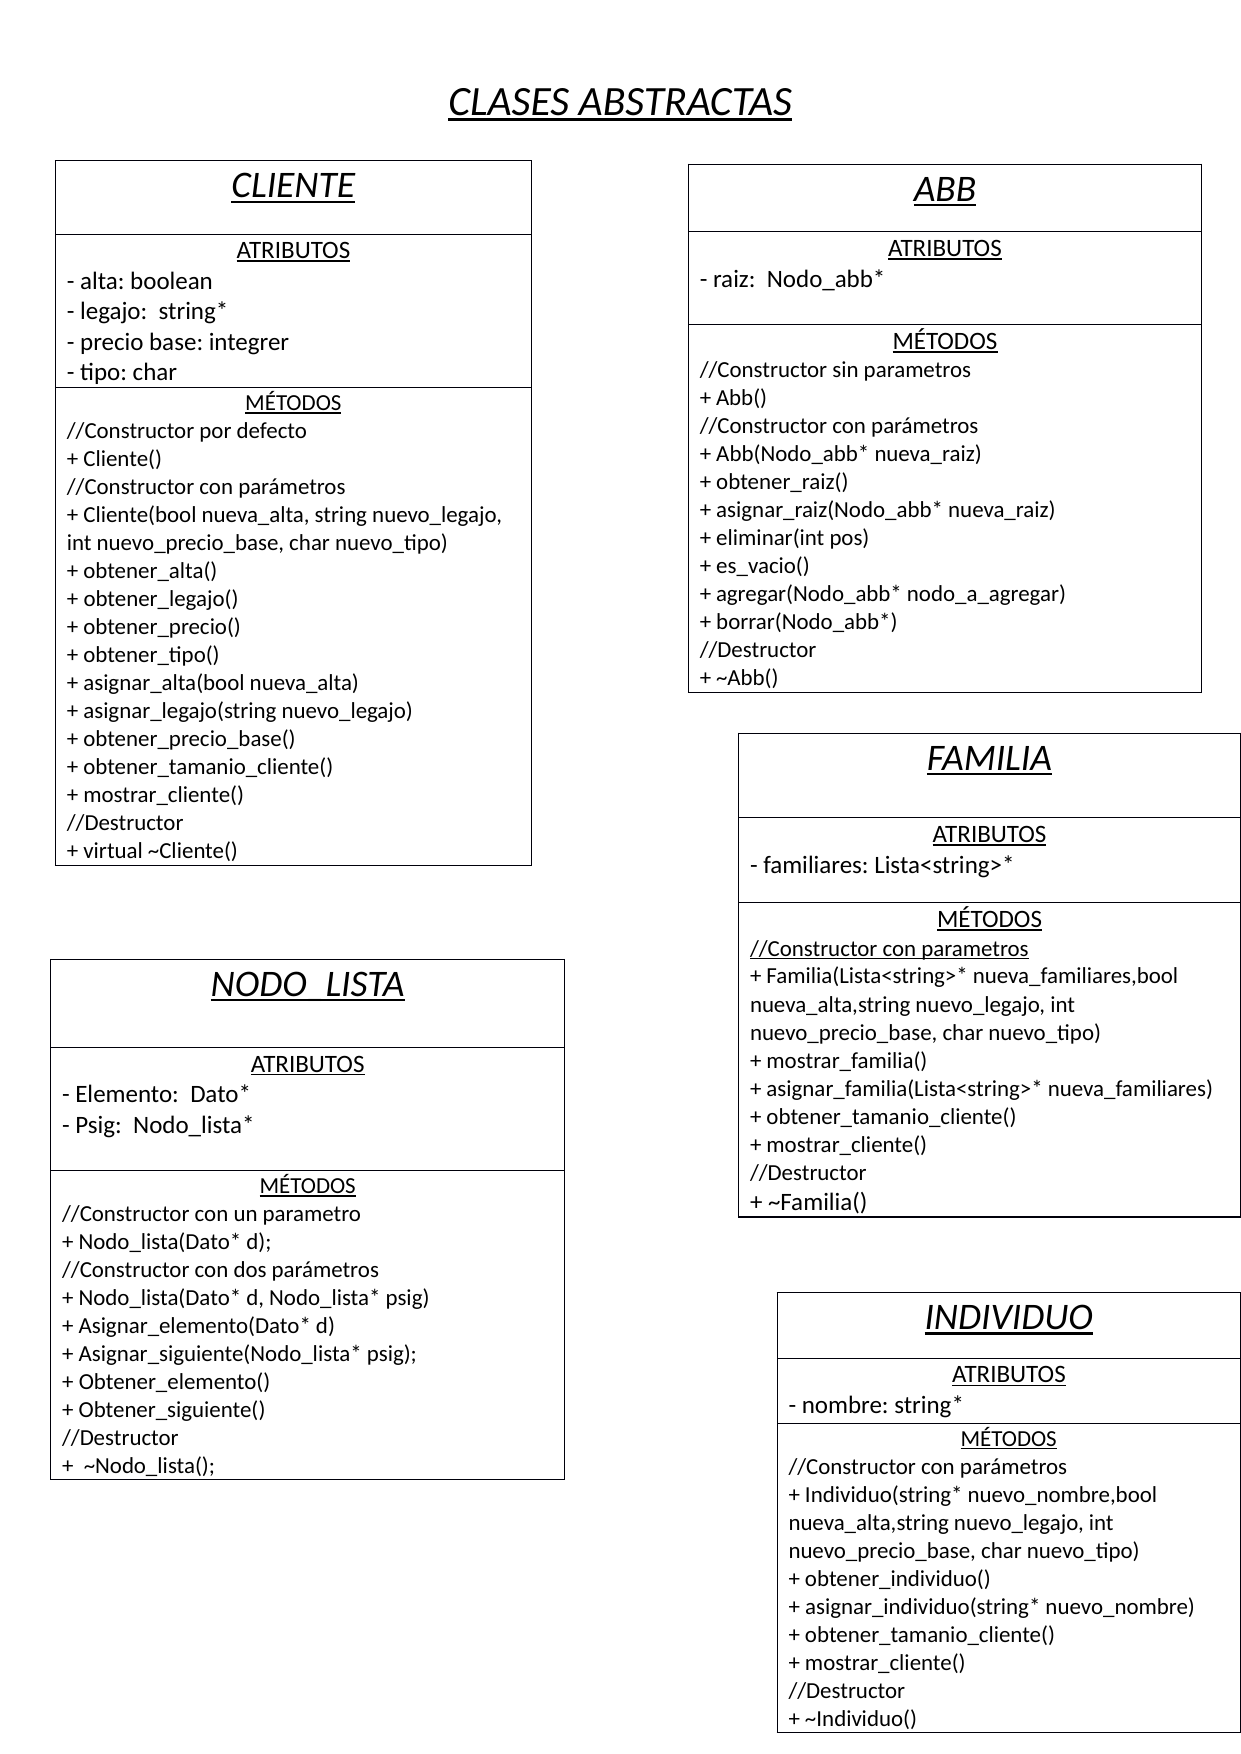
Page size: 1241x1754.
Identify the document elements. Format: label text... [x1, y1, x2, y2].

table_cell ATRIBUTOS - Elemento: Dato* - Psig: Nodo_lista* [51, 1048, 564, 1170]
table_cell MÉTODOS //Constructor con un parametro + Nodo_lista(Dato* d); //Constructor con dos parámetros + Nodo_lista(Dato* d, Nodo_lista* psig) + Asignar_elemento(Dato* d) + Asignar_siguiente(Nodo_lista* psig); + Obtener_elemento() + Obtener_siguiente() //Destructor + ~Nodo_lista(); [51, 1171, 564, 1479]
table_cell MÉTODOS //Constructor por defecto + Cliente() //Constructor con parámetros + Cliente(bool nueva_alta, string nuevo_legajo, int nuevo_precio_base, char nuevo_tipo) + obtener_alta() + obtener_legajo() + obtener_precio() + obtener_tipo() + asignar_alta(bool nueva_alta) + asignar_legajo(string nuevo_legajo) + obtener_precio_base() + obtener_tamanio_cliente() + mostrar_cliente() //Destructor + virtual ~Cliente() [56, 388, 531, 864]
text CLASES ABSTRACTAS [75, 75, 1165, 126]
table_cell MÉTODOS //Constructor sin parametros + Abb() //Constructor con parámetros + Abb(Nodo_abb* nueva_raiz) + obtener_raiz() + asignar_raiz(Nodo_abb* nueva_raiz) + eliminar(int pos) + es_vacio() + agregar(Nodo_abb* nodo_a_agregar) + borrar(Nodo_abb*) //Destructor + ~Abb() [689, 325, 1201, 692]
table_cell ATRIBUTOS - familiares: Lista<string>* [739, 818, 1240, 902]
table_cell MÉTODOS //Constructor con parametros + Familia(Lista<string>* nueva_familiares,bool nueva_alta,string nuevo_legajo, int nuevo_precio_base, char nuevo_tipo) + mostrar_familia() + asignar_familia(Lista<string>* nueva_familiares) + obtener_tamanio_cliente() + mostrar_cliente() //Destructor + ~Familia() [739, 903, 1240, 1216]
table_cell ATRIBUTOS - nombre: string* [778, 1359, 1240, 1423]
table_cell ATRIBUTOS - alta: boolean - legajo: string* - precio base: integrer - tipo: char [56, 235, 531, 387]
table_header NODO_LISTA [51, 960, 564, 1047]
table_cell ATRIBUTOS - raiz: Nodo_abb* [689, 232, 1201, 324]
table_cell MÉTODOS //Constructor con parámetros + Individuo(string* nuevo_nombre,bool nueva_alta,string nuevo_legajo, int nuevo_precio_base, char nuevo_tipo) + obtener_individuo() + asignar_individuo(string* nuevo_nombre) + obtener_tamanio_cliente() + mostrar_cliente() //Destructor + ~Individuo() [778, 1424, 1240, 1732]
table_header ABB [689, 165, 1201, 231]
table_header INDIVIDUO [778, 1293, 1240, 1357]
table_header FAMILIA [739, 734, 1240, 817]
table_header CLIENTE [56, 161, 531, 233]
